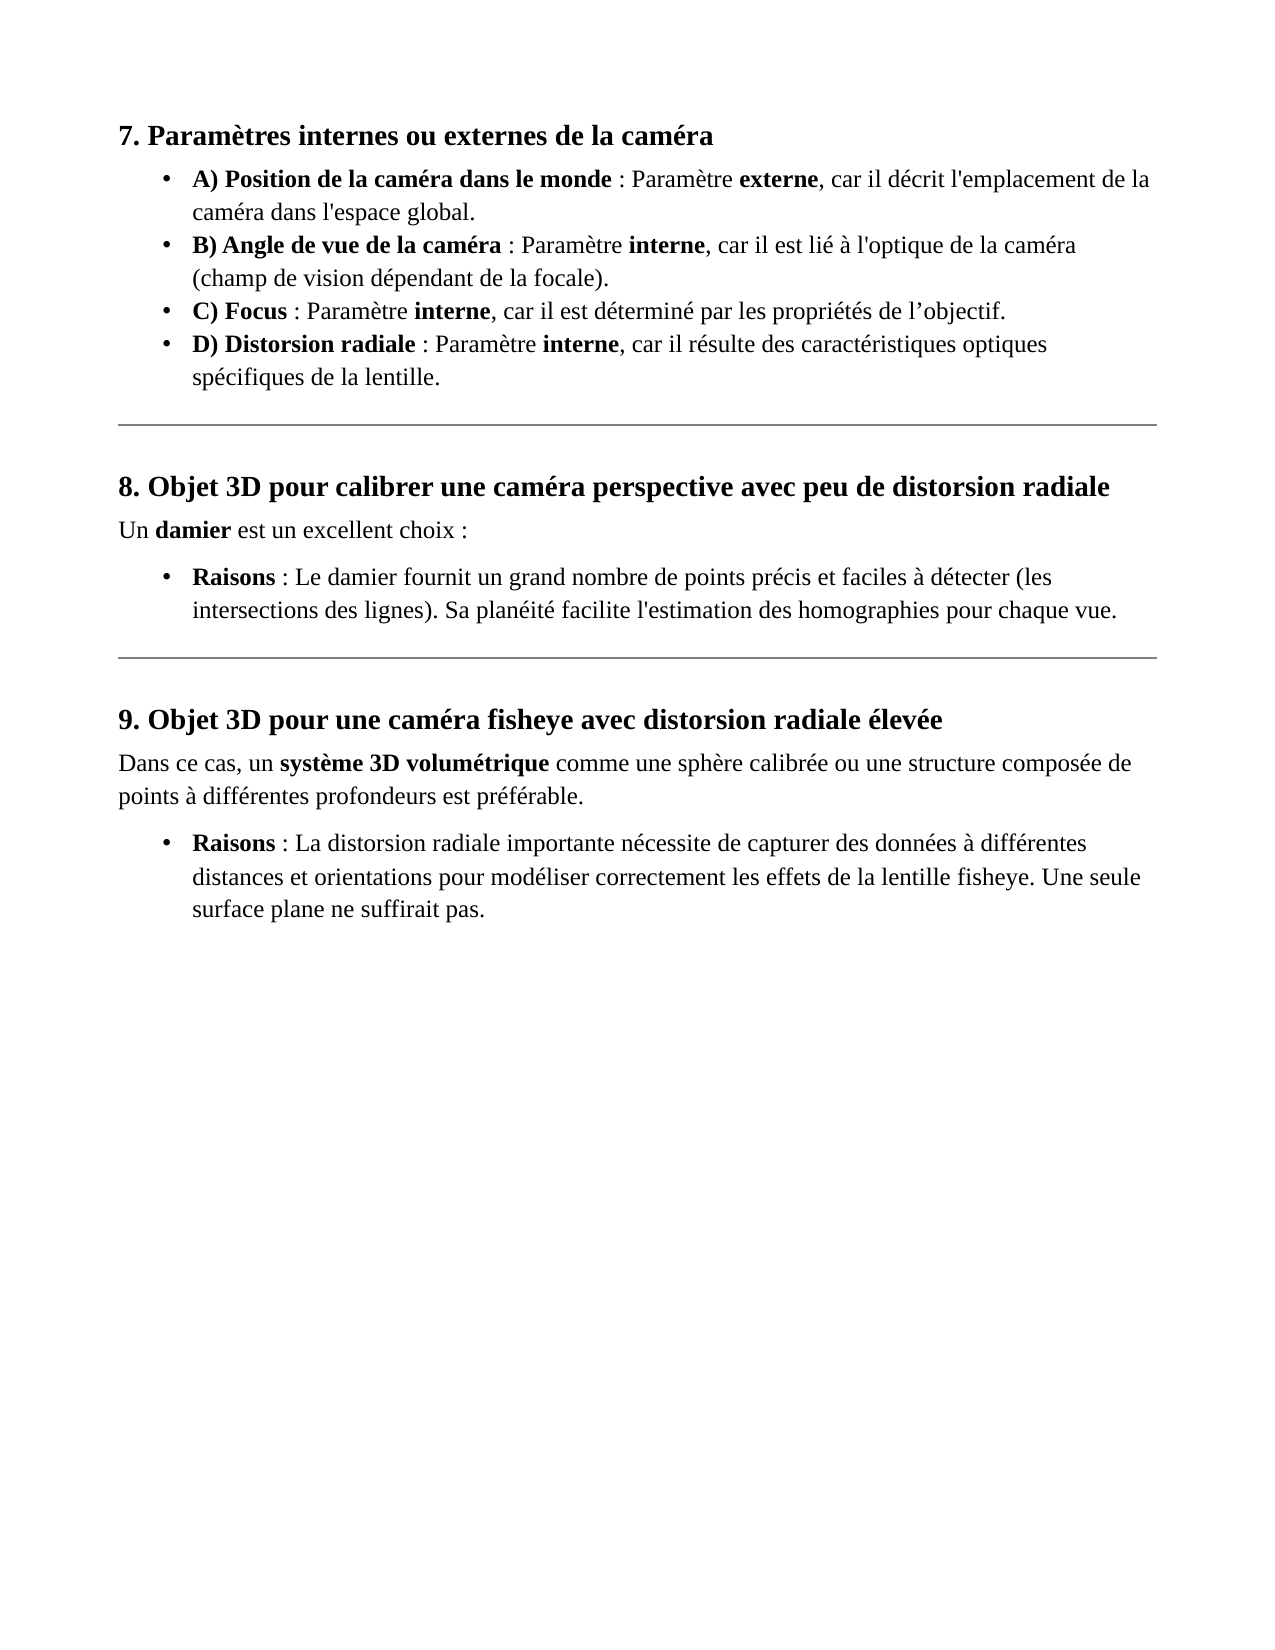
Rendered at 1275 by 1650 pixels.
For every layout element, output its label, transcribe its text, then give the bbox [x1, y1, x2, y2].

subtitle 8. Objet 3D pour calibrer une caméra perspective avec peu de distorsion radiale [118, 469, 1157, 502]
subtitle 9. Objet 3D pour une caméra fisheye avec distorsion radiale élevée [118, 702, 1157, 735]
list C) Focus : Paramètre interne, car il est déterminé par les propriétés de l’objectif. [162, 296, 1157, 325]
subtitle 7. Paramètres internes ou externes de la caméra [118, 118, 1157, 152]
list A) Position de la caméra dans le monde : Paramètre externe, car il décrit l'emplacement de la caméra dans l'espace global. [162, 164, 1157, 226]
list D) Distorsion radiale : Paramètre interne, car il résulte des caractéristiques optiques spécifiques de la lentille. [162, 329, 1157, 391]
text Un damier est un excellent choix : [118, 515, 1157, 543]
text Dans ce cas, un système 3D volumétrique comme une sphère calibrée ou une structure composée de points à différentes profondeurs est préférable. [118, 748, 1157, 810]
list B) Angle de vue de la caméra : Paramètre interne, car il est lié à l'optique de la caméra (champ de vision dépendant de la focale). [162, 230, 1157, 292]
list Raisons : La distorsion radiale importante nécessite de capturer des données à différentes distances et orientations pour modéliser correctement les effets de la lentille fisheye. Une seule surface plane ne suffirait pas. [162, 828, 1157, 923]
list Raisons : Le damier fournit un grand nombre de points précis et faciles à détecter (les intersections des lignes). Sa planéité facilite l'estimation des homographies pour chaque vue. [162, 562, 1157, 624]
